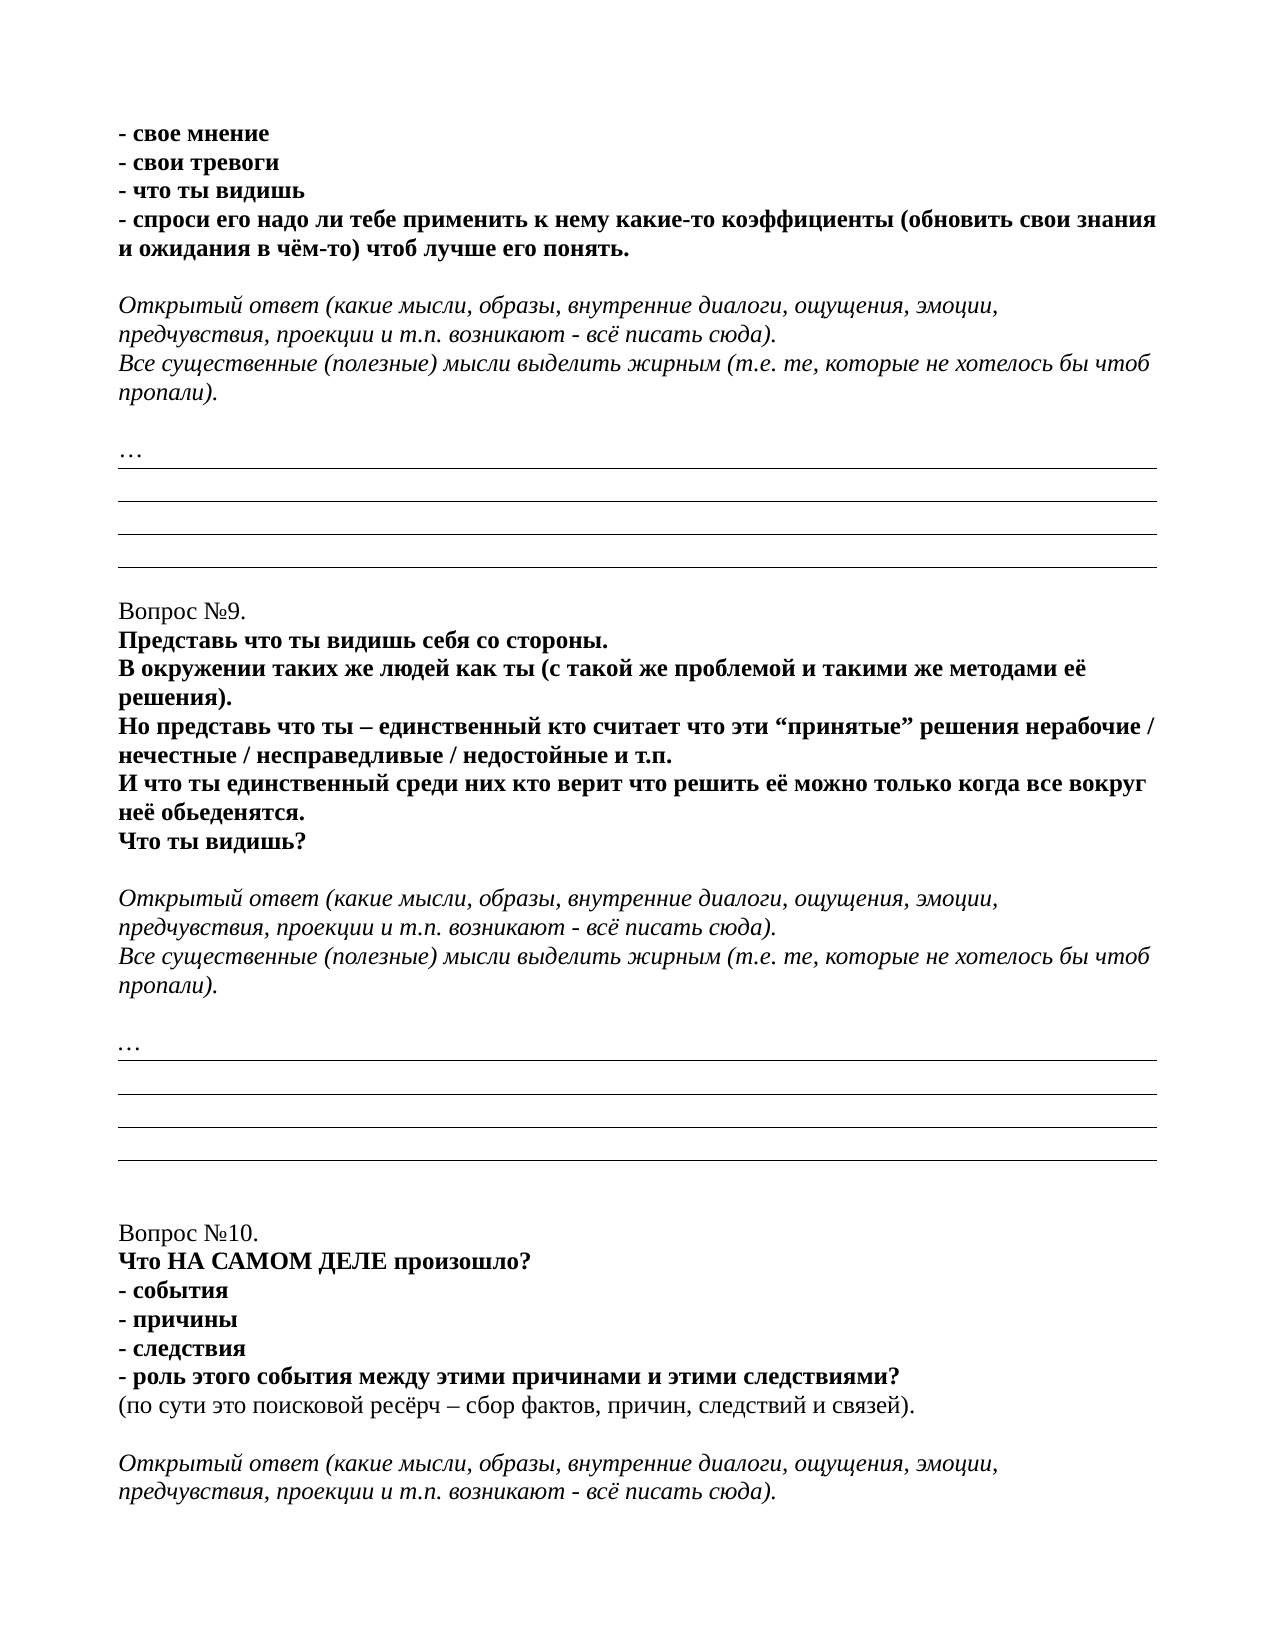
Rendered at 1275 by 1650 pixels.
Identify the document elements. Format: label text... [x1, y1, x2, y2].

text Что НА САМОМ ДЕЛЕ произошло? [118, 1246, 1157, 1275]
text - спроси его надо ли тебе применить к нему какие-то коэффициенты (обновить свои знания и ожидания в чём-то) чтоб лучше его понять. [118, 204, 1157, 262]
text Открытый ответ (какие мысли, образы, внутренние диалоги, ощущения, эмоции, предчувствия, проекции и т.п. возникают - всё писать сюда). [118, 883, 1157, 941]
text - события [118, 1275, 1157, 1304]
text Вопрос №10. [118, 1218, 1157, 1246]
text Открытый ответ (какие мысли, образы, внутренние диалоги, ощущения, эмоции, предчувствия, проекции и т.п. возникают - всё писать сюда). [118, 1448, 1157, 1505]
text Открытый ответ (какие мысли, образы, внутренние диалоги, ощущения, эмоции, предчувствия, проекции и т.п. возникают - всё писать сюда). [118, 291, 1157, 348]
text … [118, 1027, 1157, 1060]
text Все существенные (полезные) мысли выделить жирным (т.е. те, которые не хотелось бы чтоб пропали). [118, 348, 1157, 406]
text - следствия [118, 1333, 1157, 1361]
text Но представь что ты – единственный кто считает что эти “принятые” решения нерабочие / нечестные / несправедливые / недостойные и т.п. [118, 711, 1157, 768]
text Все существенные (полезные) мысли выделить жирным (т.е. те, которые не хотелось бы чтоб пропали). [118, 941, 1157, 998]
text Представь что ты видишь себя со стороны. [118, 625, 1157, 653]
text - свое мнение [118, 118, 1157, 147]
text - причины [118, 1304, 1157, 1333]
text - свои тревоги [118, 147, 1157, 176]
text … [118, 434, 1157, 468]
text (по сути это поисковой ресёрч – сбор фактов, причин, следствий и связей). [118, 1390, 1157, 1419]
text Что ты видишь? [118, 826, 1157, 855]
text Вопрос №9. [118, 596, 1157, 625]
text В окружении таких же людей как ты (с такой же проблемой и такими же методами её решения). [118, 653, 1157, 711]
text - роль этого события между этими причинами и этими следствиями? [118, 1361, 1157, 1390]
text - что ты видишь [118, 176, 1157, 204]
text И что ты единственный среди них кто верит что решить её можно только когда все вокруг неё обьеденятся. [118, 768, 1157, 826]
